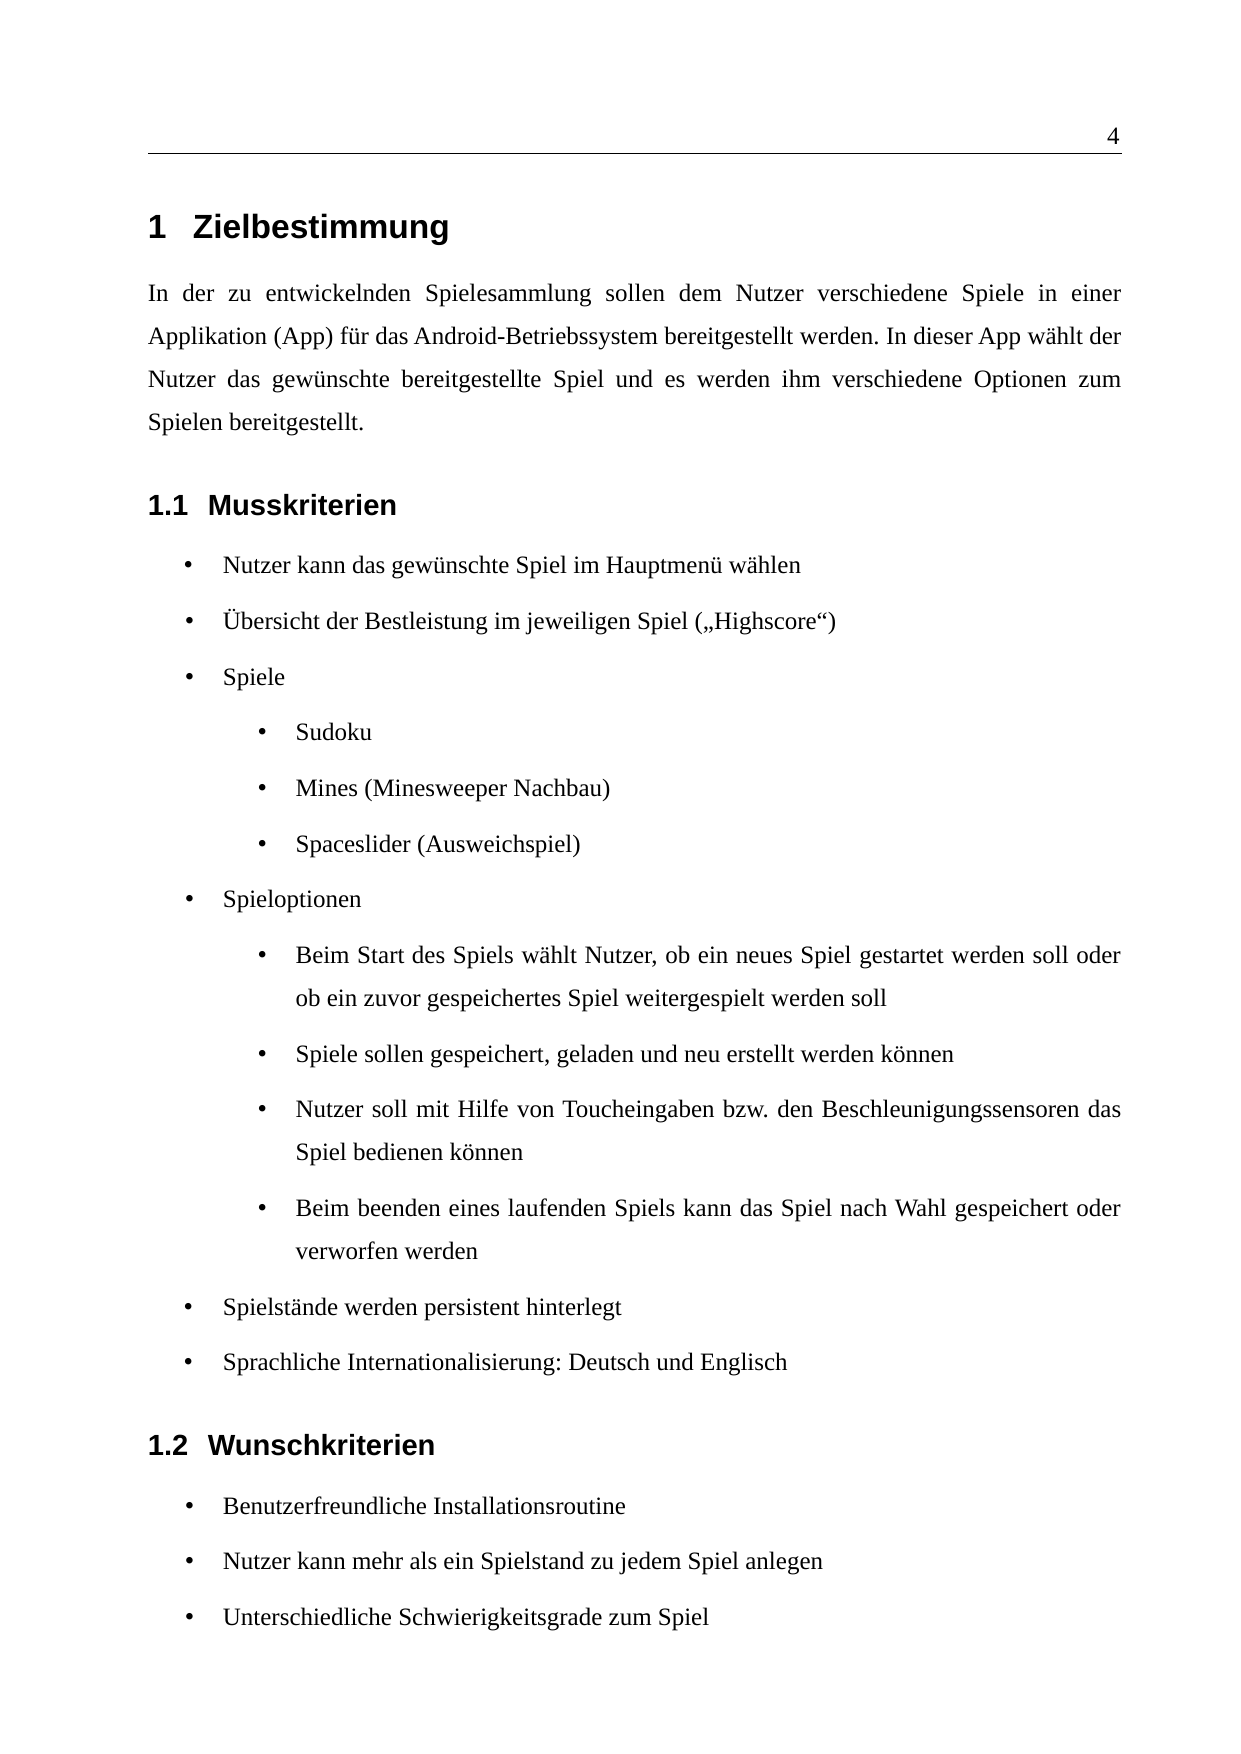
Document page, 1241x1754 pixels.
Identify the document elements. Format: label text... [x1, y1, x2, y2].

list Benutzerfreundliche Installationsroutine [185, 1491, 1122, 1519]
list Spieloptionen [185, 884, 1122, 913]
list Sudoku [258, 717, 1122, 746]
list Beim Start des Spiels wählt Nutzer, ob ein neues Spiel gestartet werden soll oder ob ein zuvor gespeichertes Spiel weitergespielt werden soll [258, 940, 1122, 1012]
list Nutzer soll mit Hilfe von Toucheingaben bzw. den Beschleunigungssensoren das Spiel bedienen können [258, 1094, 1122, 1166]
list Nutzer kann mehr als ein Spielstand zu jedem Spiel anlegen [185, 1546, 1122, 1575]
list Nutzer kann das gewünschte Spiel im Hauptmenü wählen [184, 551, 1122, 579]
list Sprachliche Internationalisierung: Deutsch und Englisch [184, 1347, 1122, 1376]
subtitle Zielbestimmung [148, 207, 1122, 246]
list Spiele sollen gespeichert, geladen und neu erstellt werden können [258, 1039, 1122, 1067]
list Übersicht der Bestleistung im jeweiligen Spiel („Highscore“) [185, 606, 1122, 635]
list Spielstände werden persistent hinterlegt [184, 1292, 1122, 1321]
list Spaceslider (Ausweichspiel) [258, 829, 1122, 857]
list Unterschiedliche Schwierigkeitsgrade zum Spiel [185, 1602, 1122, 1631]
list Mines (Minesweeper Nachbau) [258, 773, 1122, 802]
subtitle Musskriterien [148, 488, 1122, 521]
list Spiele [185, 662, 1122, 691]
list Beim beenden eines laufenden Spiels kann das Spiel nach Wahl gespeichert oder verworfen werden [258, 1193, 1122, 1265]
subtitle Wunschkriterien [148, 1428, 1122, 1462]
text In der zu entwickelnden Spielesammlung sollen dem Nutzer verschiedene Spiele in einer Applikation (App) für das Android-Betriebssystem bereitgestellt werden. In dieser App wählt der Nutzer das gewünschte bereitgestellte Spiel und es werden ihm verschiedene Optionen zum Spielen bereitgestellt. [148, 278, 1122, 436]
